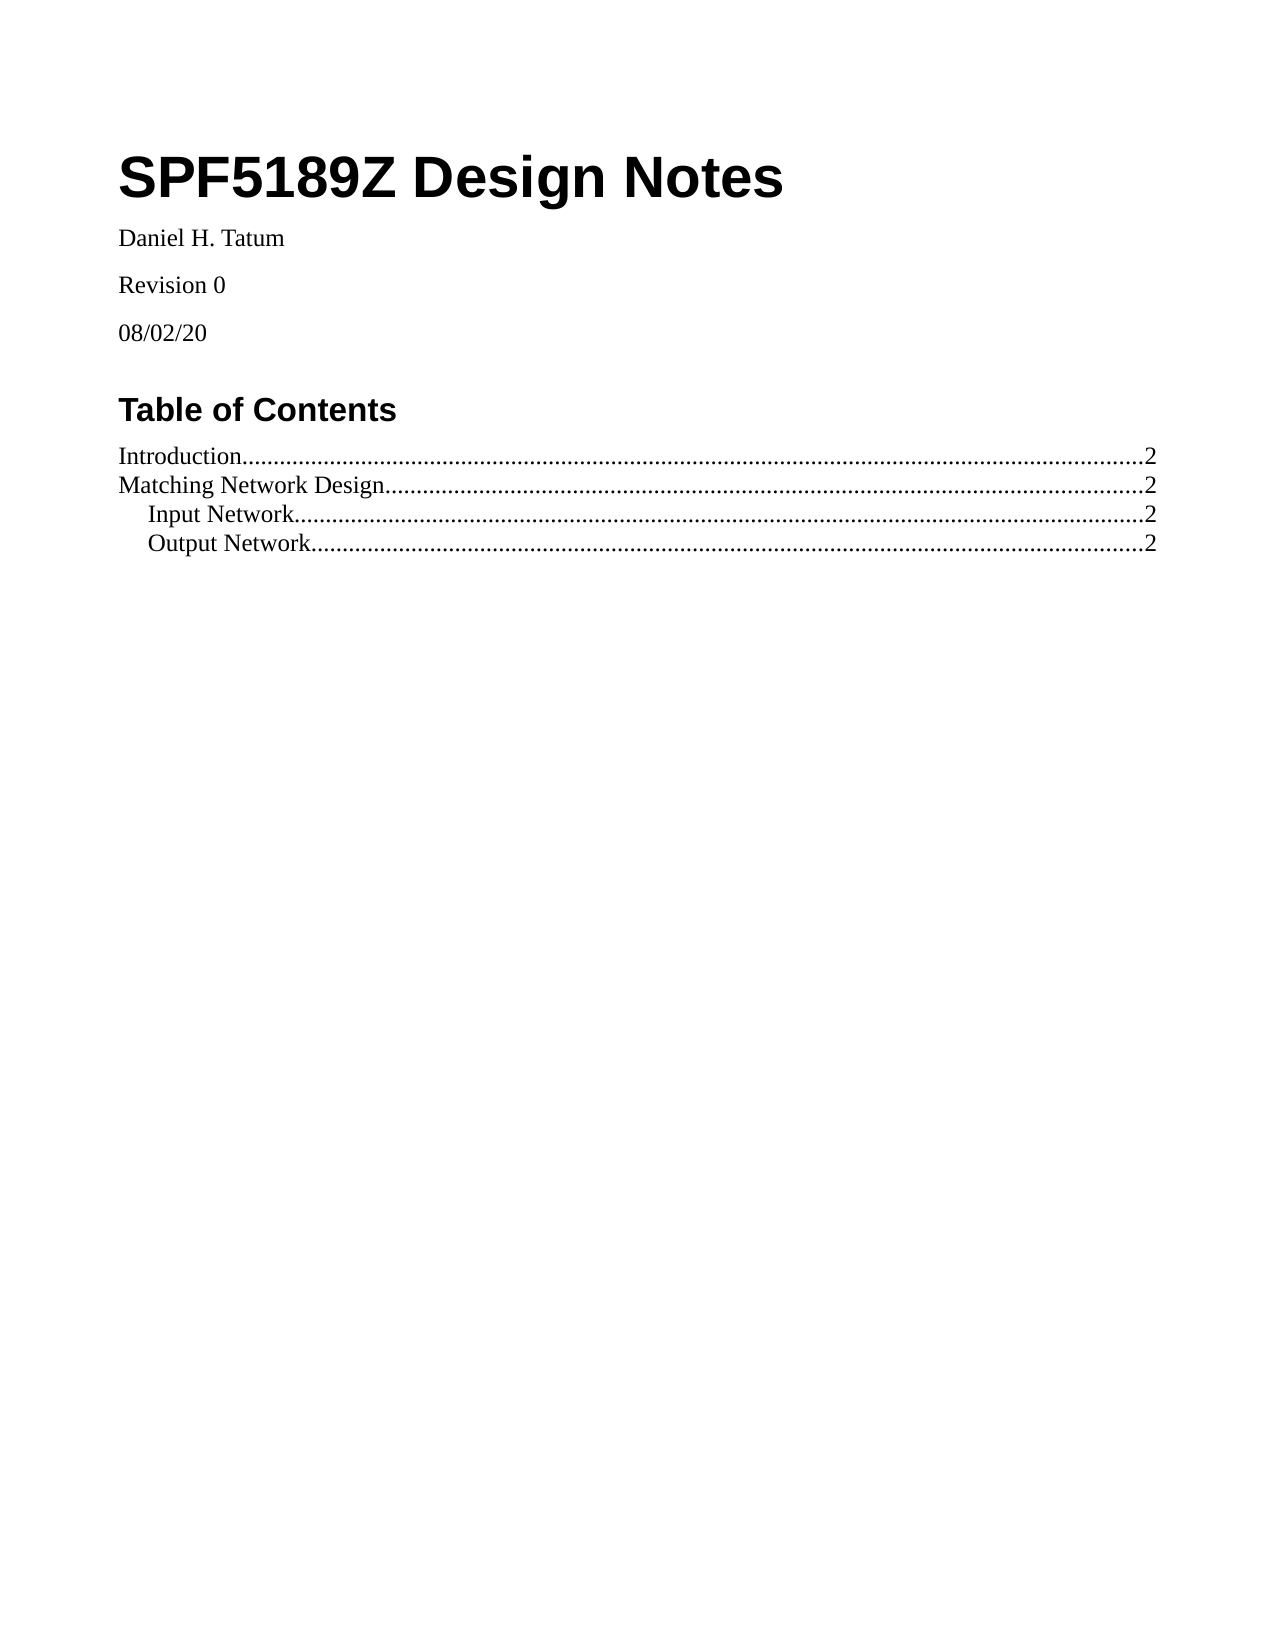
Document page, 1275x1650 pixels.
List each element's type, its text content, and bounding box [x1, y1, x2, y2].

title SPF5189Z Design Notes [118, 143, 1157, 210]
text Matching Network Design 2 [118, 470, 1157, 499]
text Daniel H. Tatum [118, 223, 1157, 251]
text Introduction 2 [118, 441, 1157, 470]
subtitle Table of Contents [118, 391, 1157, 429]
text 08/02/20 [118, 318, 1157, 347]
text Output Network 2 [148, 528, 1157, 556]
text Revision 0 [118, 270, 1157, 299]
text Input Network 2 [148, 499, 1157, 528]
